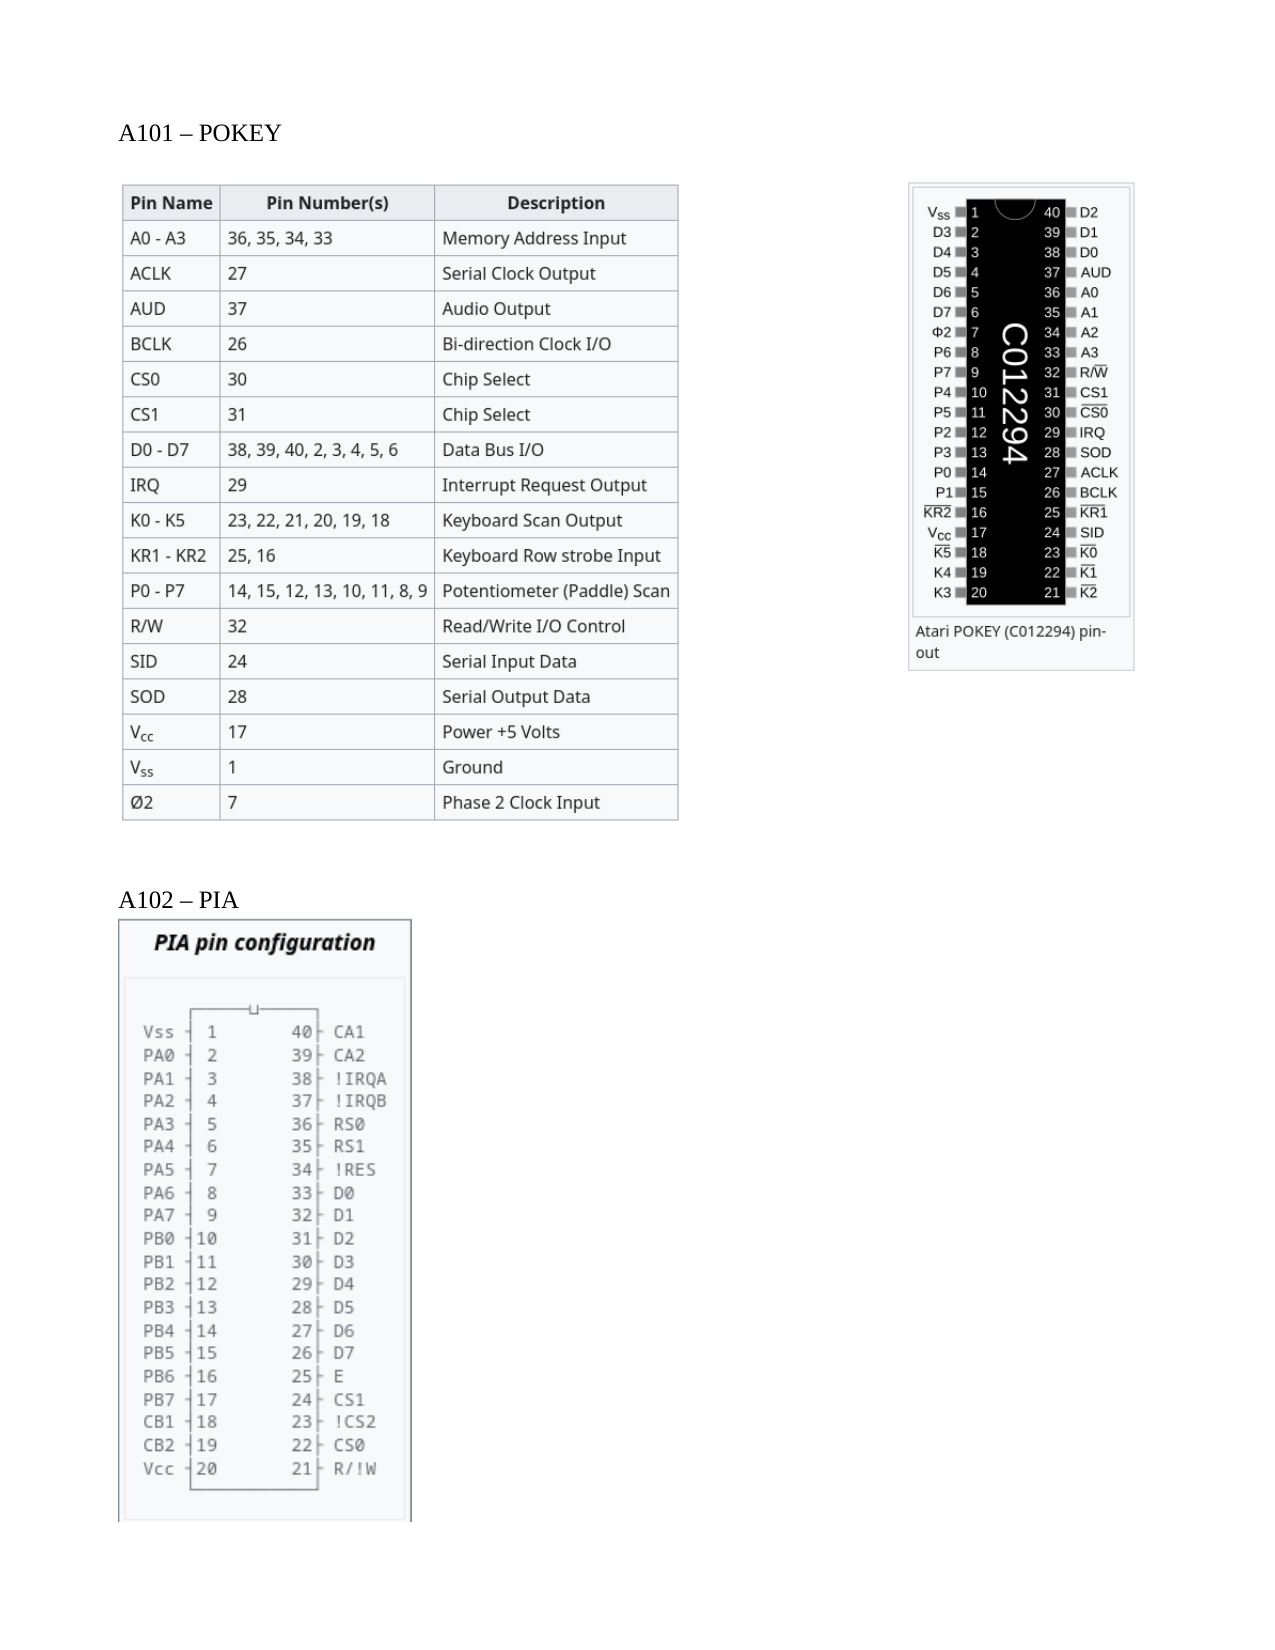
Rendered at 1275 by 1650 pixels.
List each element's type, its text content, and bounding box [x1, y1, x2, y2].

picture [118, 175, 1157, 828]
text A102 – PIA [118, 885, 1157, 914]
text A101 – POKEY [118, 118, 1157, 147]
picture [118, 914, 412, 1522]
